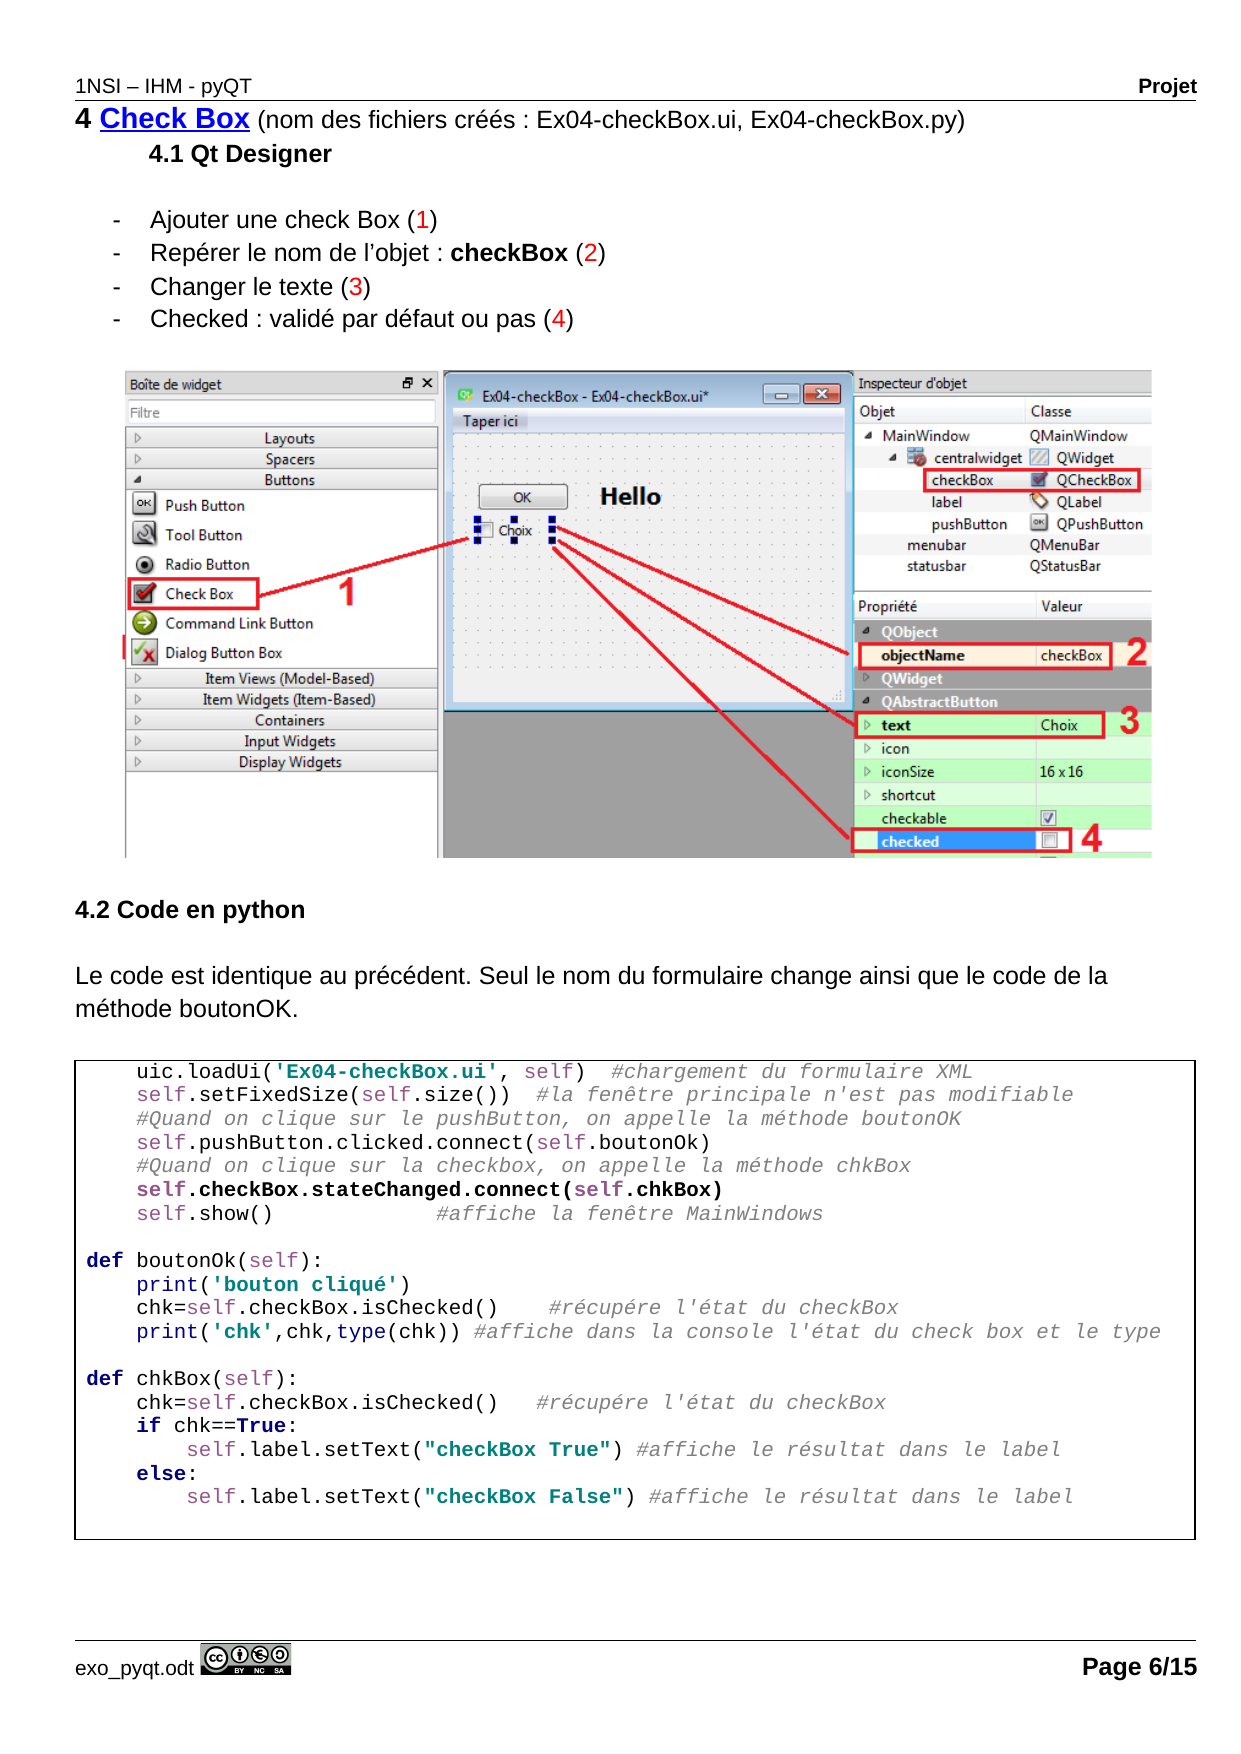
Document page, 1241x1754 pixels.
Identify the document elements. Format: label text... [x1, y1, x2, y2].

picture [119, 370, 1152, 858]
list Repérer le nom de l’objet : checkBox (2) [112, 238, 1196, 267]
list Ajouter une check Box (1) [112, 205, 1196, 234]
text 4.2 Code en python [75, 895, 1196, 923]
list Checked : validé par défaut ou pas (4) [112, 304, 1196, 333]
text 4 Check Box (nom des fichiers créés : Ex04-checkBox.ui, Ex04-checkBox.py) [75, 101, 1196, 134]
picture [200, 1643, 292, 1675]
list Changer le texte (3) [112, 271, 1196, 300]
text Le code est identique au précédent. Seul le nom du formulaire change ainsi que le code de la méthode boutonOK. [75, 961, 1196, 1022]
text 4.1 Qt Designer [75, 139, 1196, 168]
